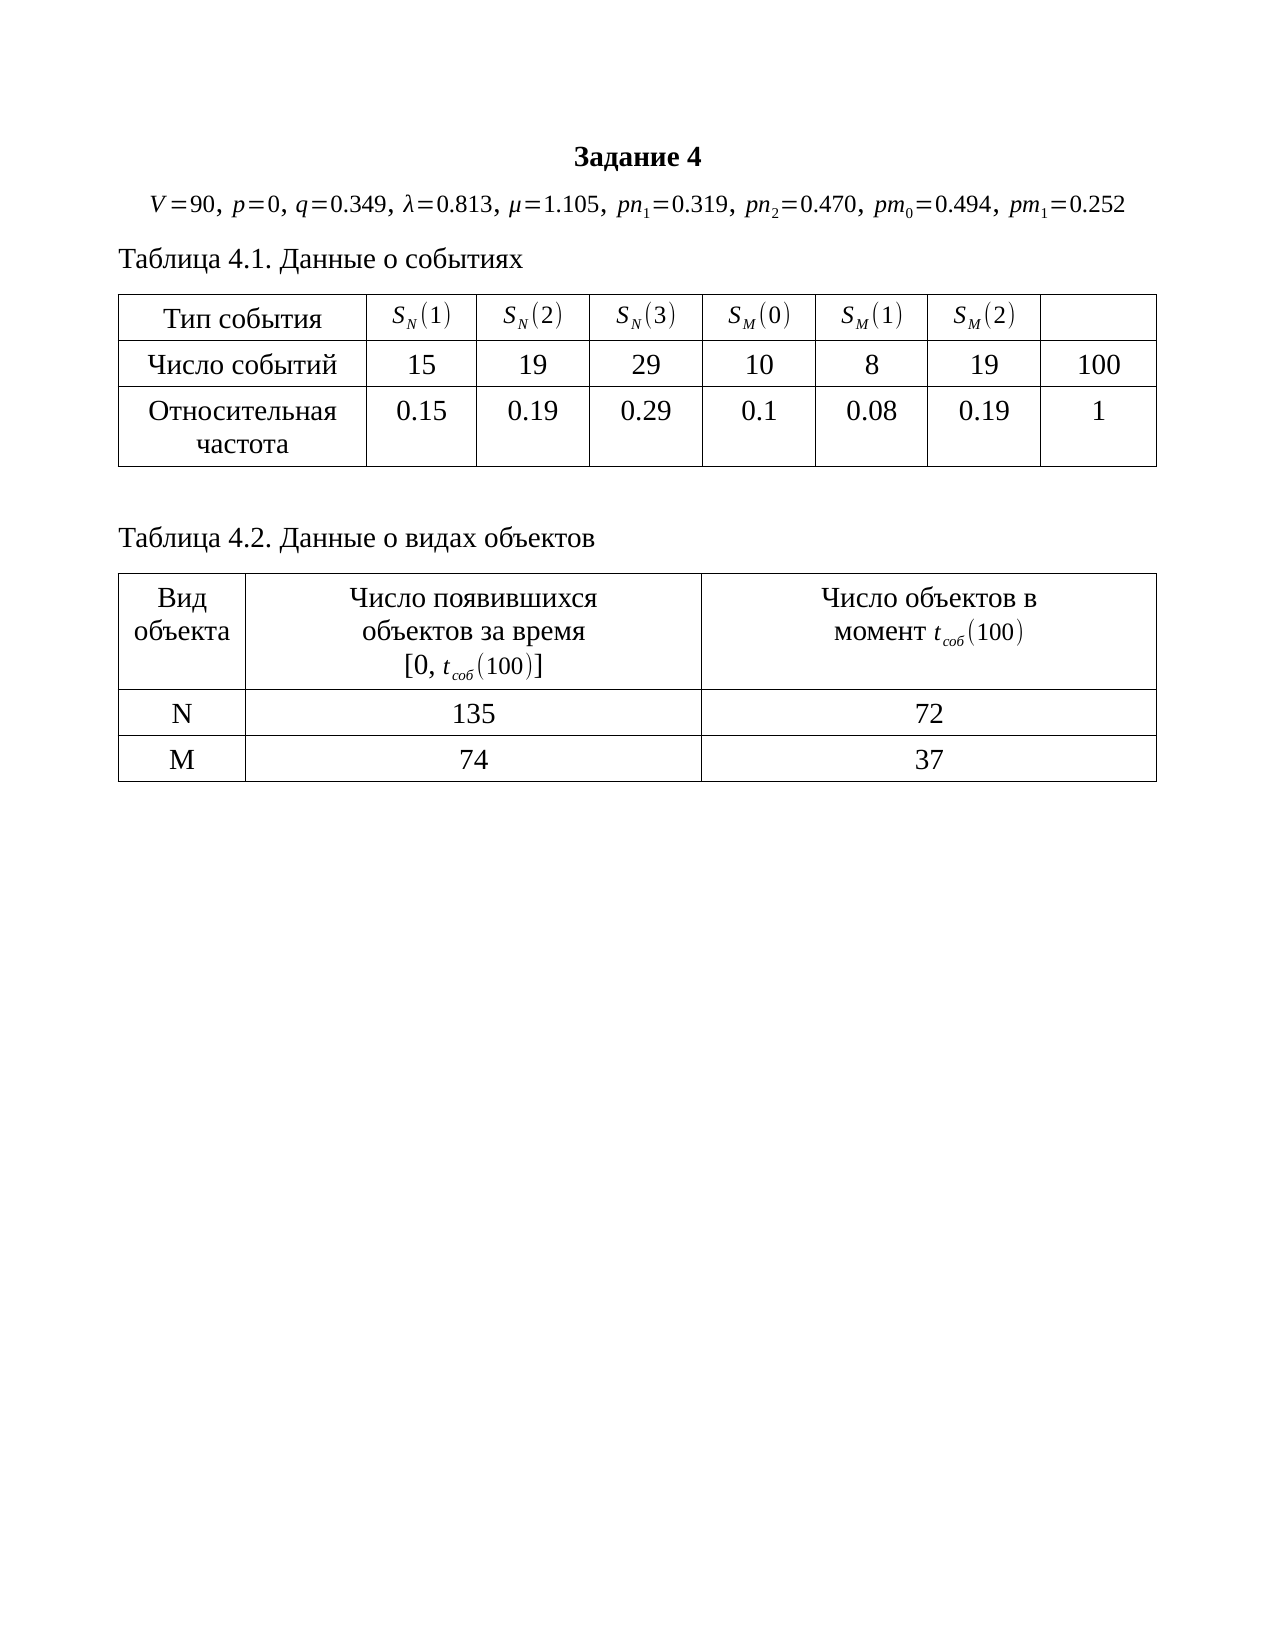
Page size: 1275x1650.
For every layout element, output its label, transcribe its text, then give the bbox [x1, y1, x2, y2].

table_cell 0.15 [367, 387, 476, 466]
table_cell 15 [367, 341, 476, 386]
table_header Тип события [119, 295, 366, 340]
table_header [1041, 295, 1156, 340]
table_cell 72 [702, 690, 1156, 735]
table_cell 8 [816, 341, 927, 386]
table_header [703, 295, 815, 340]
table_cell Относительная частота [119, 387, 366, 466]
table_cell 100 [1041, 341, 1156, 386]
table_header Вид объекта [119, 574, 245, 689]
text , , , , , , , , [118, 185, 1157, 221]
table_header [590, 295, 702, 340]
table_cell 74 [246, 736, 701, 781]
table_cell 37 [702, 736, 1156, 781]
table_cell N [119, 690, 245, 735]
table_header Число объектов в момент [702, 574, 1156, 689]
table_header [928, 295, 1040, 340]
table_header Число появившихся объектов за время [0, ] [246, 574, 701, 689]
table_cell 1 [1041, 387, 1156, 466]
table_header [367, 295, 476, 340]
text Таблица 4.1. Данные о событиях [118, 241, 1157, 274]
text Таблица 4.2. Данные о видах объектов [118, 520, 1157, 553]
table_cell 19 [928, 341, 1040, 386]
table_cell 0.19 [928, 387, 1040, 466]
table_cell 0.29 [590, 387, 702, 466]
table_header [816, 295, 927, 340]
table_cell 0.19 [477, 387, 589, 466]
table_cell 135 [246, 690, 701, 735]
table_cell 10 [703, 341, 815, 386]
table_header [477, 295, 589, 340]
table_cell 19 [477, 341, 589, 386]
table_cell M [119, 736, 245, 781]
table_cell Число событий [119, 341, 366, 386]
table_cell 0.1 [703, 387, 815, 466]
table_cell 0.08 [816, 387, 927, 466]
subtitle Задание 4 [118, 139, 1157, 172]
table_cell 29 [590, 341, 702, 386]
